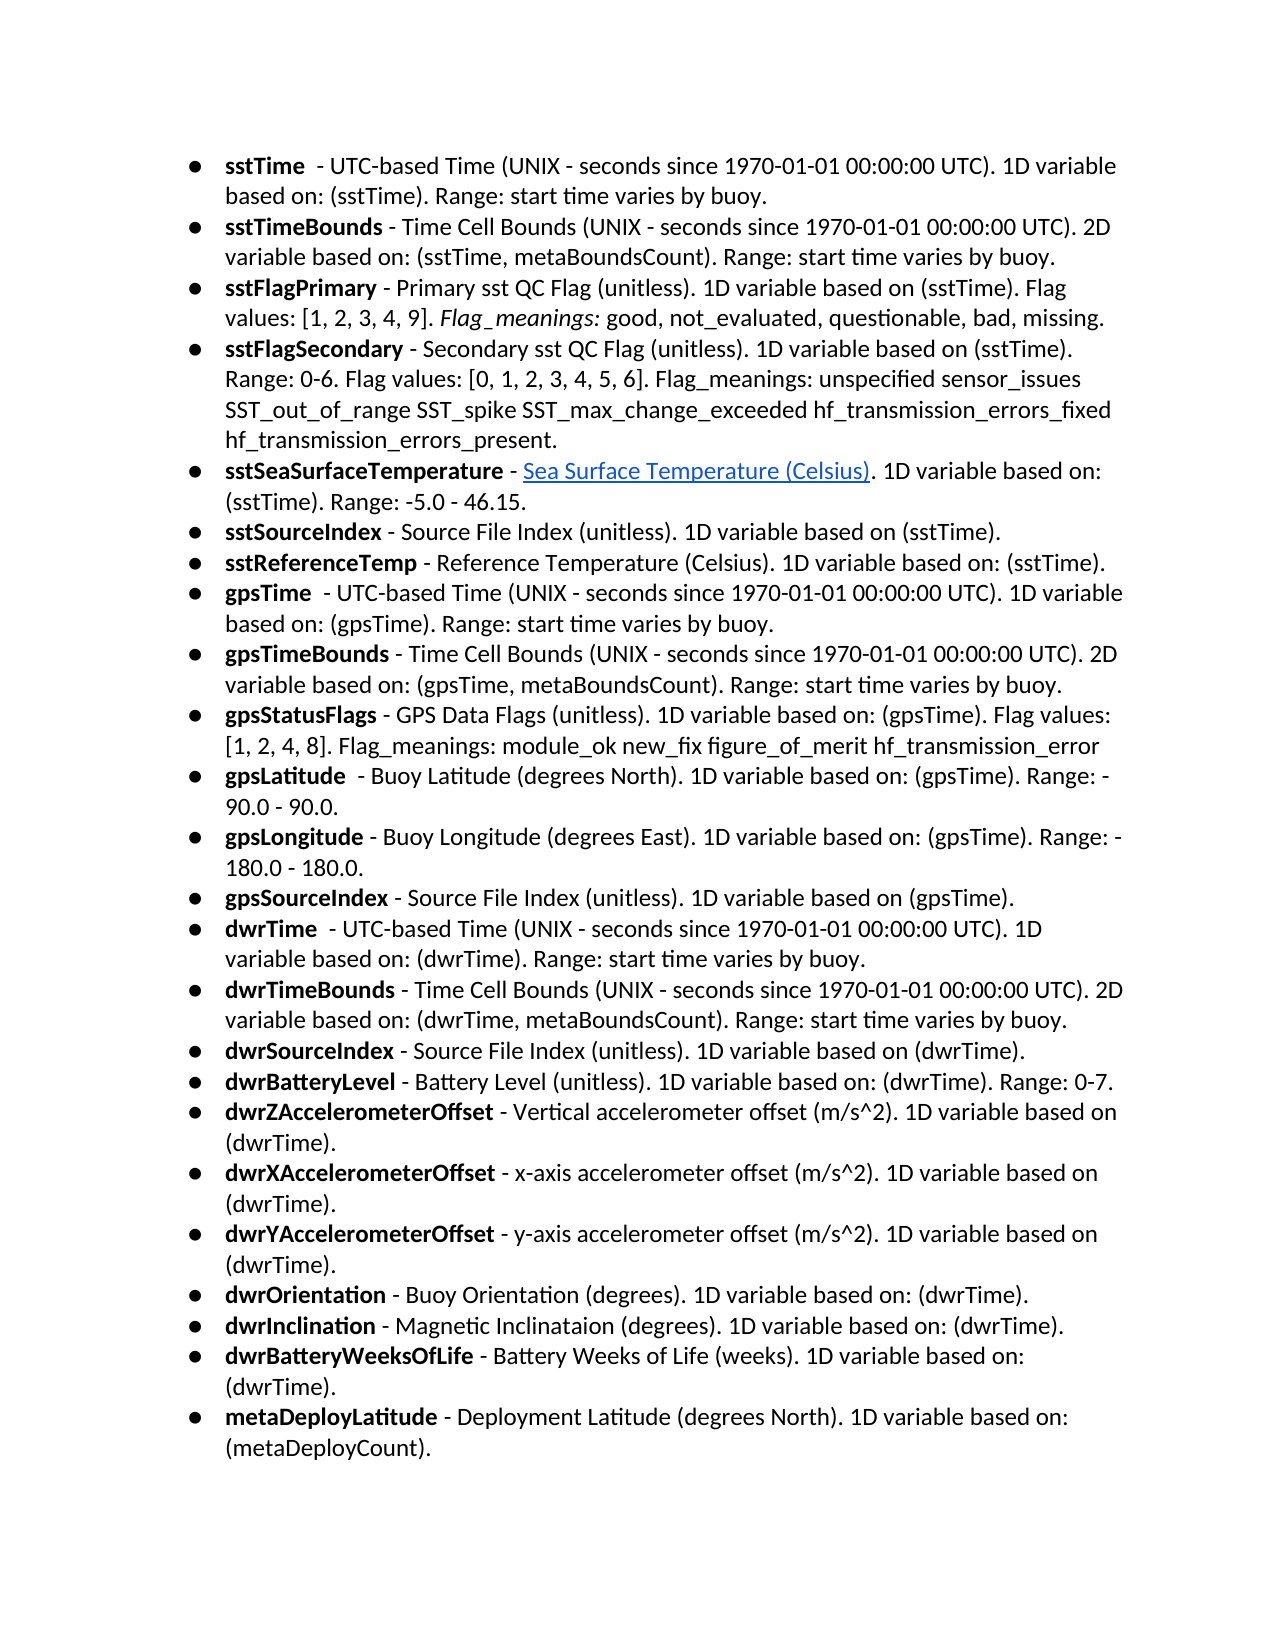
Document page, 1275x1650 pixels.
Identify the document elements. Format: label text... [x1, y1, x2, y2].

list dwrOrientation - Buoy Orientation (degrees). 1D variable based on: (dwrTime). [187, 1279, 1125, 1310]
list gpsTime - UTC-based Time (UNIX - seconds since 1970-01-01 00:00:00 UTC). 1D variable based on: (gpsTime). Range: start time varies by buoy. [187, 577, 1125, 638]
list dwrBatteryLevel - Battery Level (unitless). 1D variable based on: (dwrTime). Range: 0-7. [187, 1066, 1125, 1096]
list sstSourceIndex - Source File Index (unitless). 1D variable based on (sstTime). [187, 516, 1125, 547]
list dwrTime - UTC-based Time (UNIX - seconds since 1970-01-01 00:00:00 UTC). 1D variable based on: (dwrTime). Range: start time varies by buoy. [187, 913, 1125, 974]
list sstFlagSecondary - Secondary sst QC Flag (unitless). 1D variable based on (sstTime). Range: 0-6. Flag values: [0, 1, 2, 3, 4, 5, 6]. Flag_meanings: unspecified sensor_issues SST_out_of_range SST_spike SST_max_change_exceeded hf_transmission_errors_fixed hf_transmission_errors_present. [187, 333, 1125, 455]
list sstReferenceTemp - Reference Temperature (Celsius). 1D variable based on: (sstTime). [187, 547, 1125, 577]
list dwrTimeBounds - Time Cell Bounds (UNIX - seconds since 1970-01-01 00:00:00 UTC). 2D variable based on: (dwrTime, metaBoundsCount). Range: start time varies by buoy. [187, 974, 1125, 1035]
list dwrInclination - Magnetic Inclinataion (degrees). 1D variable based on: (dwrTime). [187, 1310, 1125, 1340]
list gpsTimeBounds - Time Cell Bounds (UNIX - seconds since 1970-01-01 00:00:00 UTC). 2D variable based on: (gpsTime, metaBoundsCount). Range: start time varies by buoy. [187, 638, 1125, 699]
list dwrXAccelerometerOffset - x-axis accelerometer offset (m/s^2). 1D variable based on (dwrTime). [187, 1157, 1125, 1218]
list sstTimeBounds - Time Cell Bounds (UNIX - seconds since 1970-01-01 00:00:00 UTC). 2D variable based on: (sstTime, metaBoundsCount). Range: start time varies by buoy. [187, 211, 1125, 272]
list gpsStatusFlags - GPS Data Flags (unitless). 1D variable based on: (gpsTime). Flag values: [1, 2, 4, 8]. Flag_meanings: module_ok new_fix figure_of_merit hf_transmission_error [187, 699, 1125, 760]
list sstFlagPrimary - Primary sst QC Flag (unitless). 1D variable based on (sstTime). Flag values: [1, 2, 3, 4, 9]. Flag_meanings: good, not_evaluated, questionable, bad, missing. [187, 272, 1125, 333]
list sstTime - UTC-based Time (UNIX - seconds since 1970-01-01 00:00:00 UTC). 1D variable based on: (sstTime). Range: start time varies by buoy. [187, 150, 1125, 211]
list sstSeaSurfaceTemperature - Sea Surface Temperature (Celsius). 1D variable based on: (sstTime). Range: -5.0 - 46.15. [187, 455, 1125, 516]
list gpsSourceIndex - Source File Index (unitless). 1D variable based on (gpsTime). [187, 882, 1125, 913]
list metaDeployLatitude - Deployment Latitude (degrees North). 1D variable based on: (metaDeployCount). [187, 1401, 1125, 1462]
list dwrZAccelerometerOffset - Vertical accelerometer offset (m/s^2). 1D variable based on (dwrTime). [187, 1096, 1125, 1157]
list gpsLongitude - Buoy Longitude (degrees East). 1D variable based on: (gpsTime). Range: -180.0 - 180.0. [187, 821, 1125, 882]
list gpsLatitude - Buoy Latitude (degrees North). 1D variable based on: (gpsTime). Range: -90.0 - 90.0. [187, 760, 1125, 821]
list dwrSourceIndex - Source File Index (unitless). 1D variable based on (dwrTime). [187, 1035, 1125, 1066]
list dwrYAccelerometerOffset - y-axis accelerometer offset (m/s^2). 1D variable based on (dwrTime). [187, 1218, 1125, 1279]
list dwrBatteryWeeksOfLife - Battery Weeks of Life (weeks). 1D variable based on: (dwrTime). [187, 1340, 1125, 1401]
